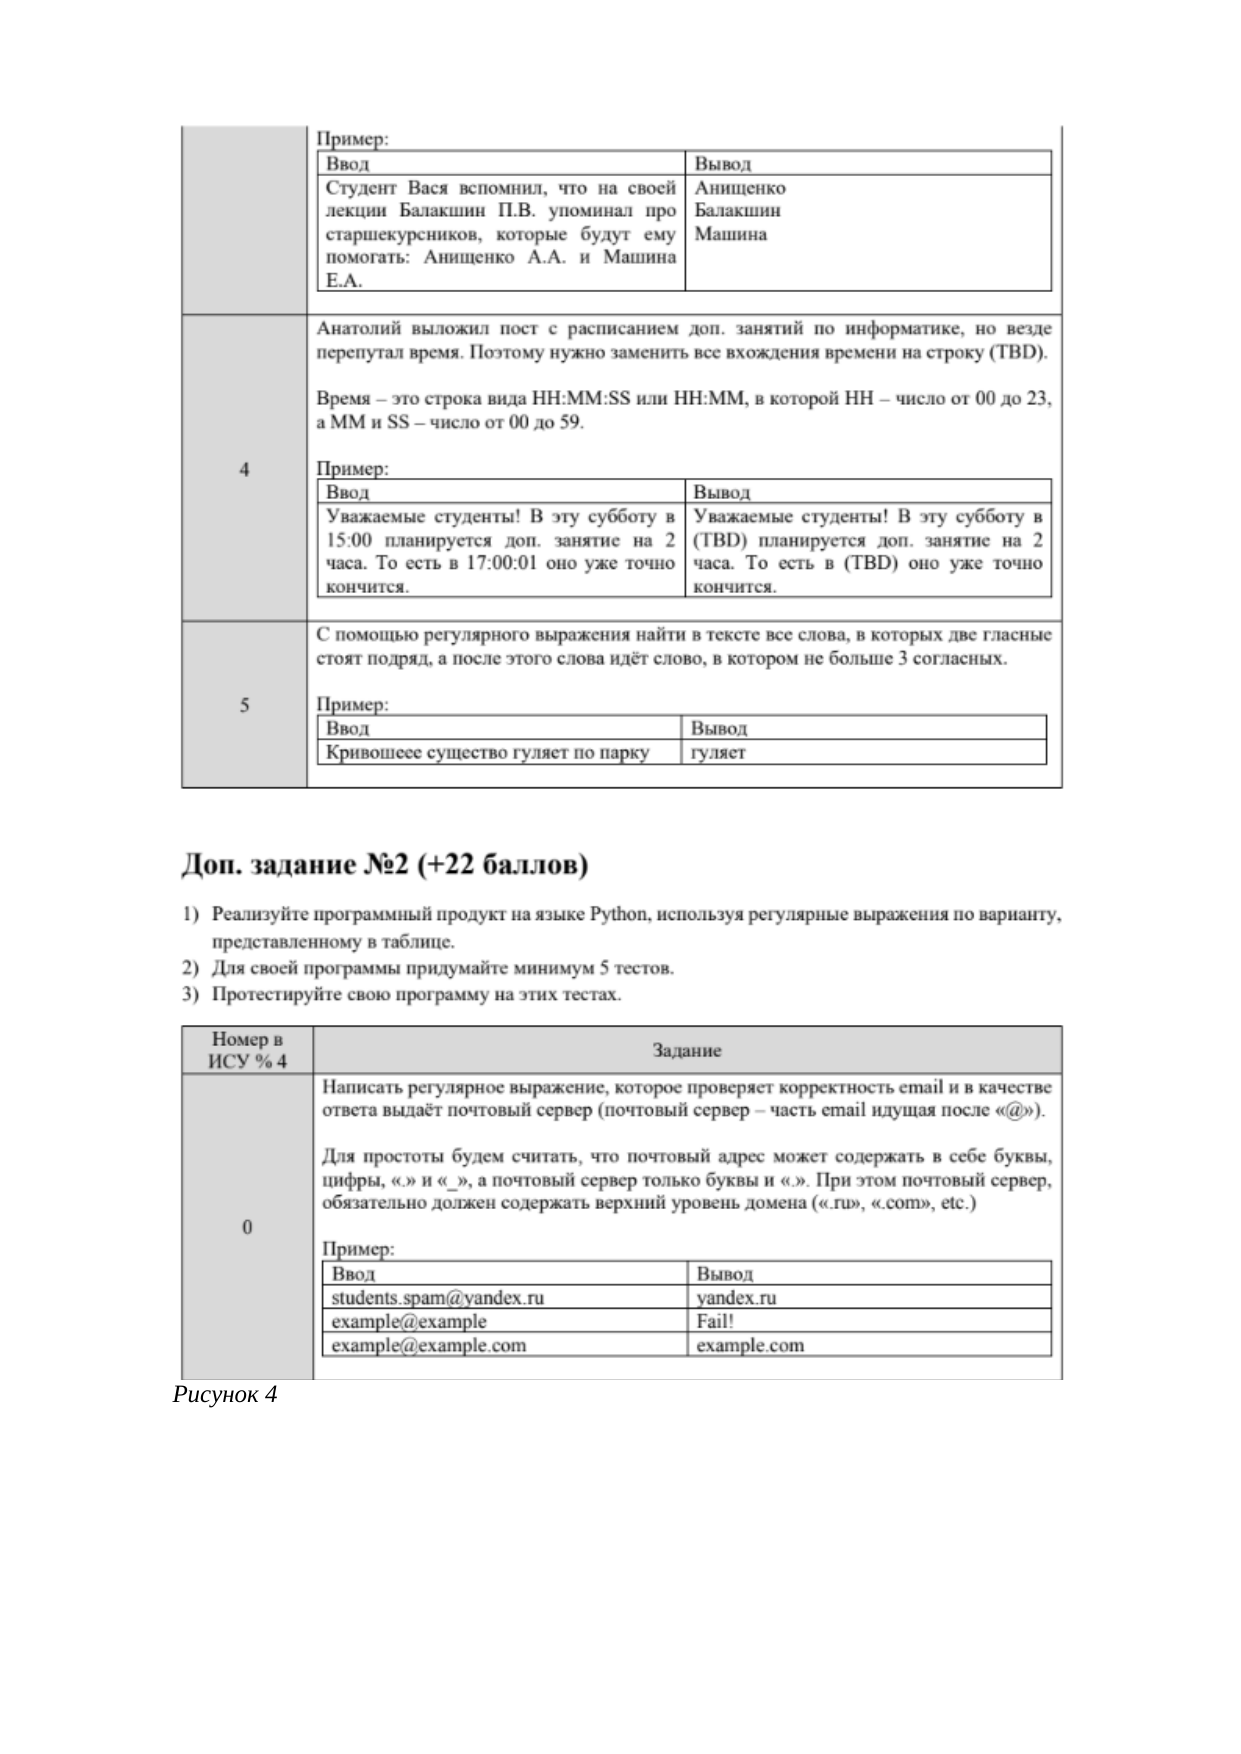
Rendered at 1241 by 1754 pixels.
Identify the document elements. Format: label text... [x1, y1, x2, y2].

text Рисунок 4 [172, 1380, 1068, 1408]
